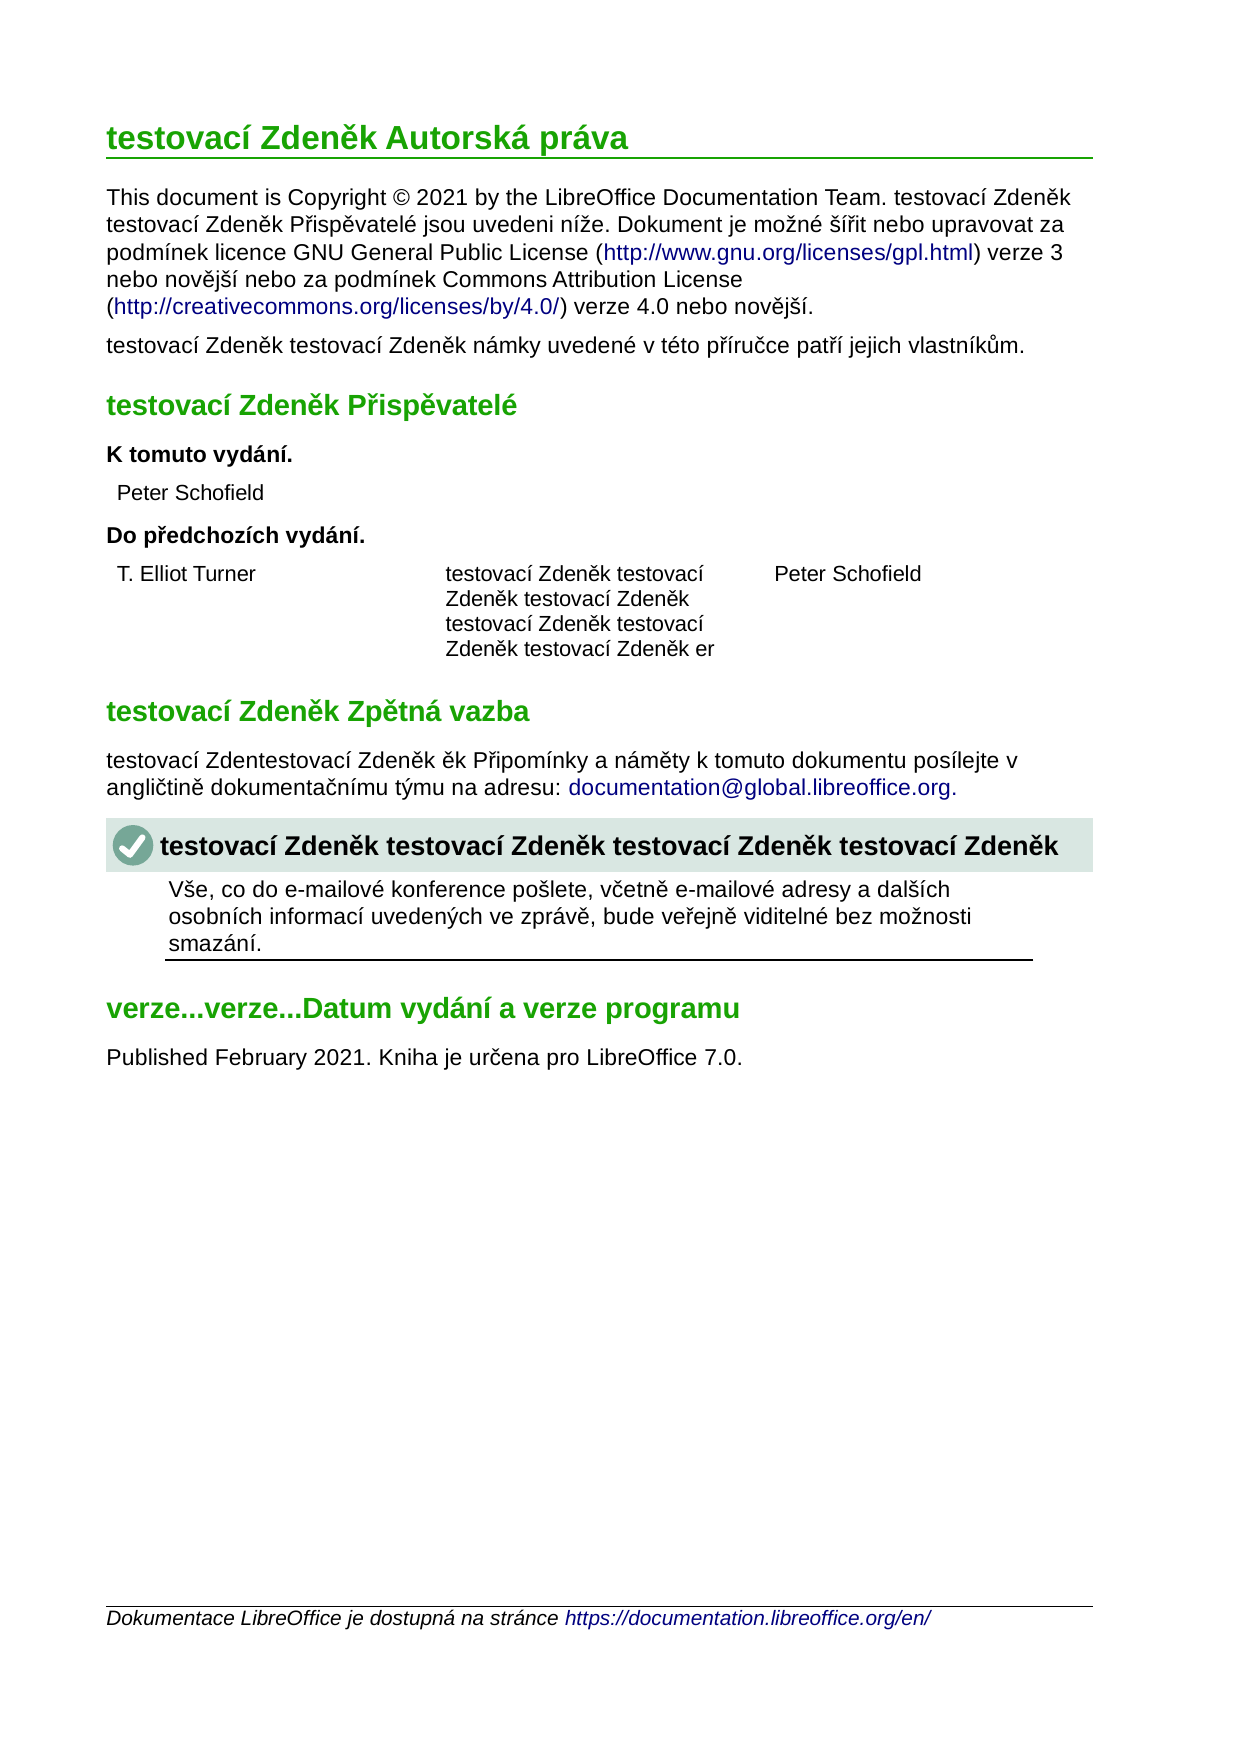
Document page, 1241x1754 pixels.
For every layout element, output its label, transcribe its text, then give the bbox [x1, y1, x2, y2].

text Vše, co do e-mailové konference pošlete, včetně e-mailové adresy a dalších osobních informací uvedených ve zprávě, bude veřejně viditelné bez možnosti smazání. [165, 872, 1033, 959]
subtitle testovací Zdeněk Zpětná vazba [106, 694, 1093, 728]
subtitle testovací Zdeněk testovací Zdeněk testovací Zdeněk testovací Zdeněk [106, 818, 1093, 872]
text testovací Zdentestovací Zdeněk ěk Připomínky a náměty k tomuto dokumentu posílejte v angličtině dokumentačnímu týmu na adresu: documentation@global.libreoffice.org. [106, 747, 1093, 801]
table_header Peter Schofield [764, 561, 1093, 665]
table_header Peter Schofield [106, 480, 440, 509]
table_header [440, 480, 766, 509]
text Do předchozích vydání. [106, 521, 1093, 548]
table_header [766, 480, 1093, 509]
text Published February 2021. Kniha je určena pro LibreOffice 7.0. [106, 1043, 1093, 1070]
table_header T. Elliot Turner [106, 561, 435, 665]
subtitle testovací Zdeněk Autorská práva [106, 118, 1093, 157]
text K tomuto vydání. [106, 440, 1093, 467]
table_header testovací Zdeněk testovací Zdeněk testovací Zdeněk testovací Zdeněk testovací Zdeněk testovací Zdeněk er [435, 561, 764, 665]
subtitle testovací Zdeněk Přispěvatelé [106, 388, 1093, 421]
text This document is Copyright © 2021 by the LibreOffice Documentation Team. testovací Zdeněk testovací Zdeněk Přispěvatelé jsou uvedeni níže. Dokument je možné šířit nebo upravovat za podmínek licence GNU General Public License (http://www.gnu.org/licenses/gpl.html) verze 3 nebo novější nebo za podmínek Commons Attribution License (http://creativecommons.org/licenses/by/4.0/) verze 4.0 nebo novější. [106, 184, 1093, 319]
text testovací Zdeněk testovací Zdeněk námky uvedené v této příručce patří jejich vlastníkům. [106, 332, 1093, 359]
subtitle verze...verze...Datum vydání a verze programu [106, 991, 1093, 1024]
